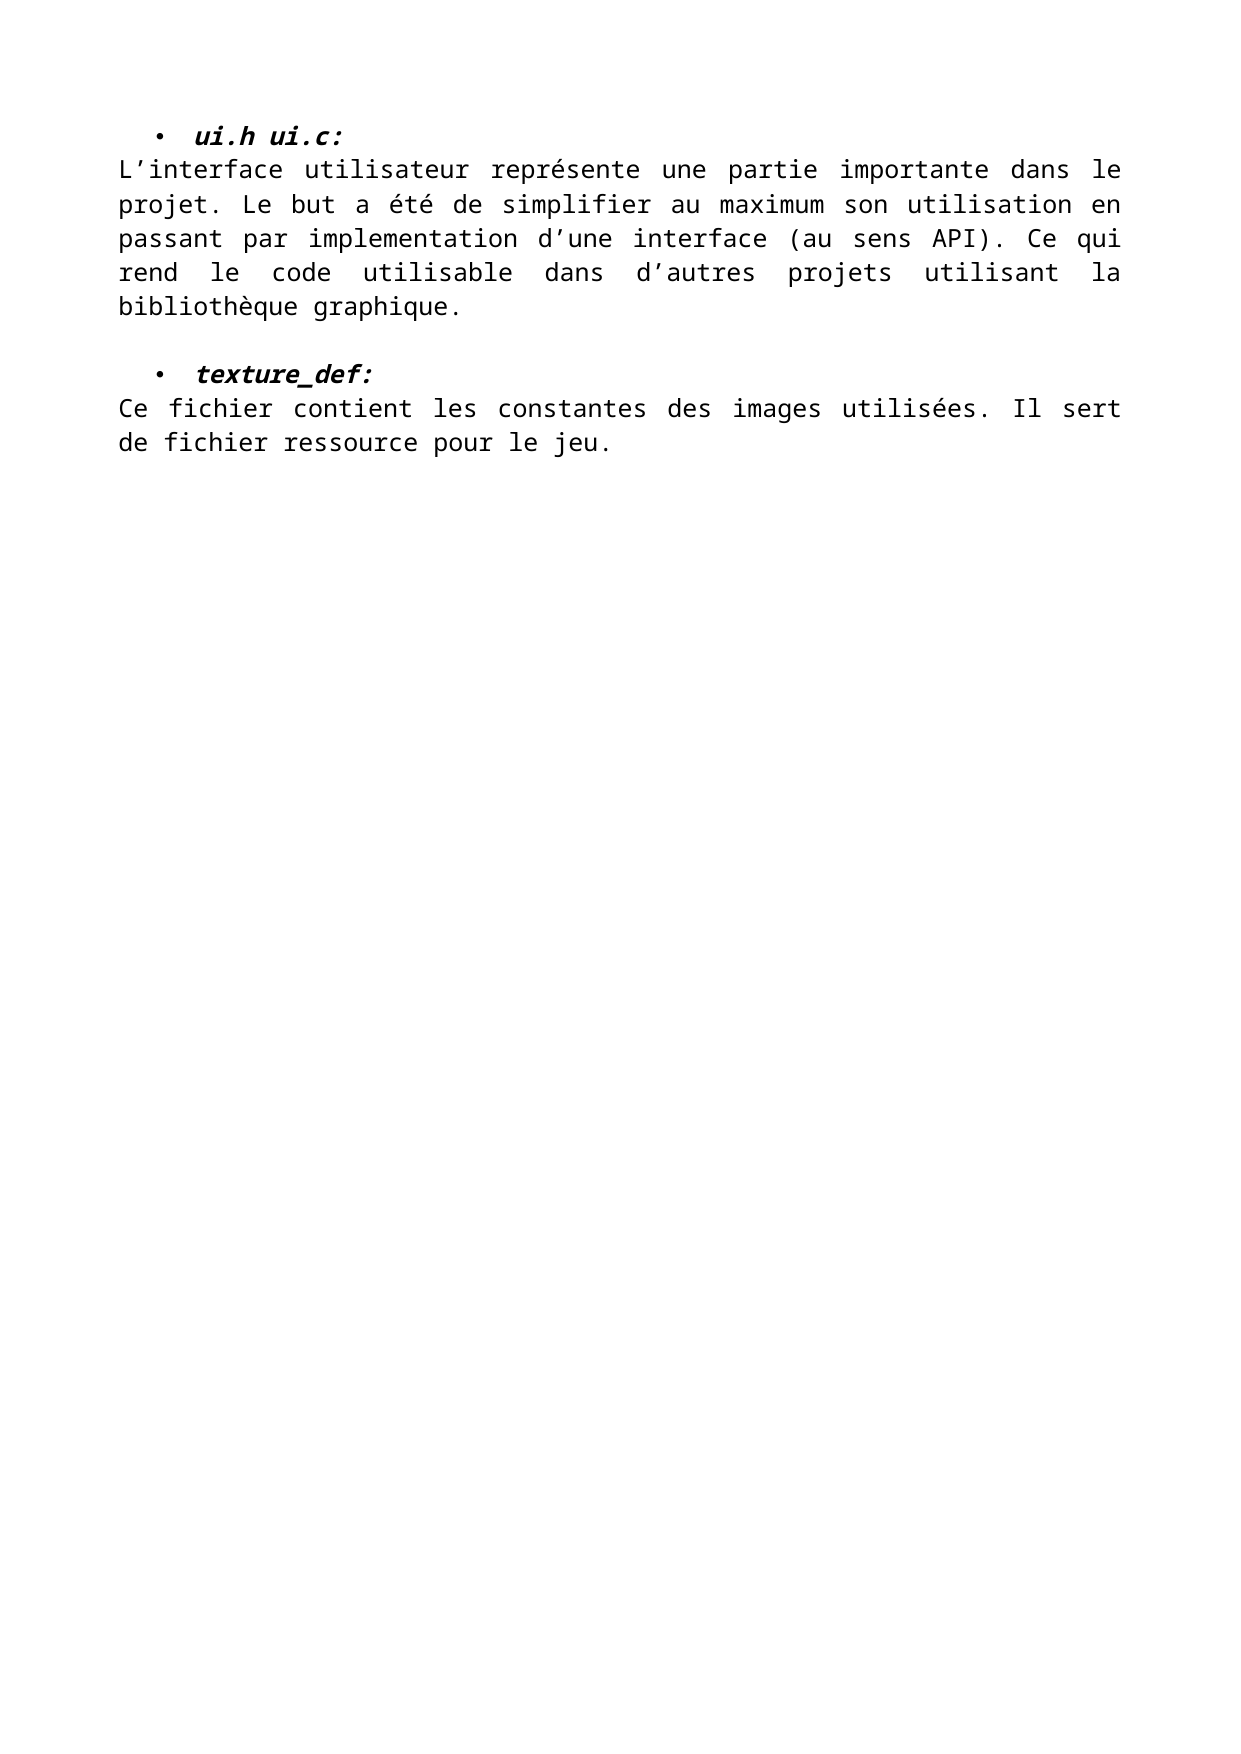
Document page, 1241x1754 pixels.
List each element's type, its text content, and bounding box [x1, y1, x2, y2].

text Ce fichier contient les constantes des images utilisées. Il sert de fichier ressource pour le jeu. [118, 391, 1122, 459]
text L’interface utilisateur représente une partie importante dans le projet. Le but a été de simplifier au maximum son utilisation en passant par implementation d’une interface (au sens API). Ce qui rend le code utilisable dans d’autres projets utilisant la bibliothèque graphique. [118, 152, 1122, 322]
list texture_def: [156, 357, 1122, 391]
list ui.h ui.c: [156, 118, 1122, 152]
